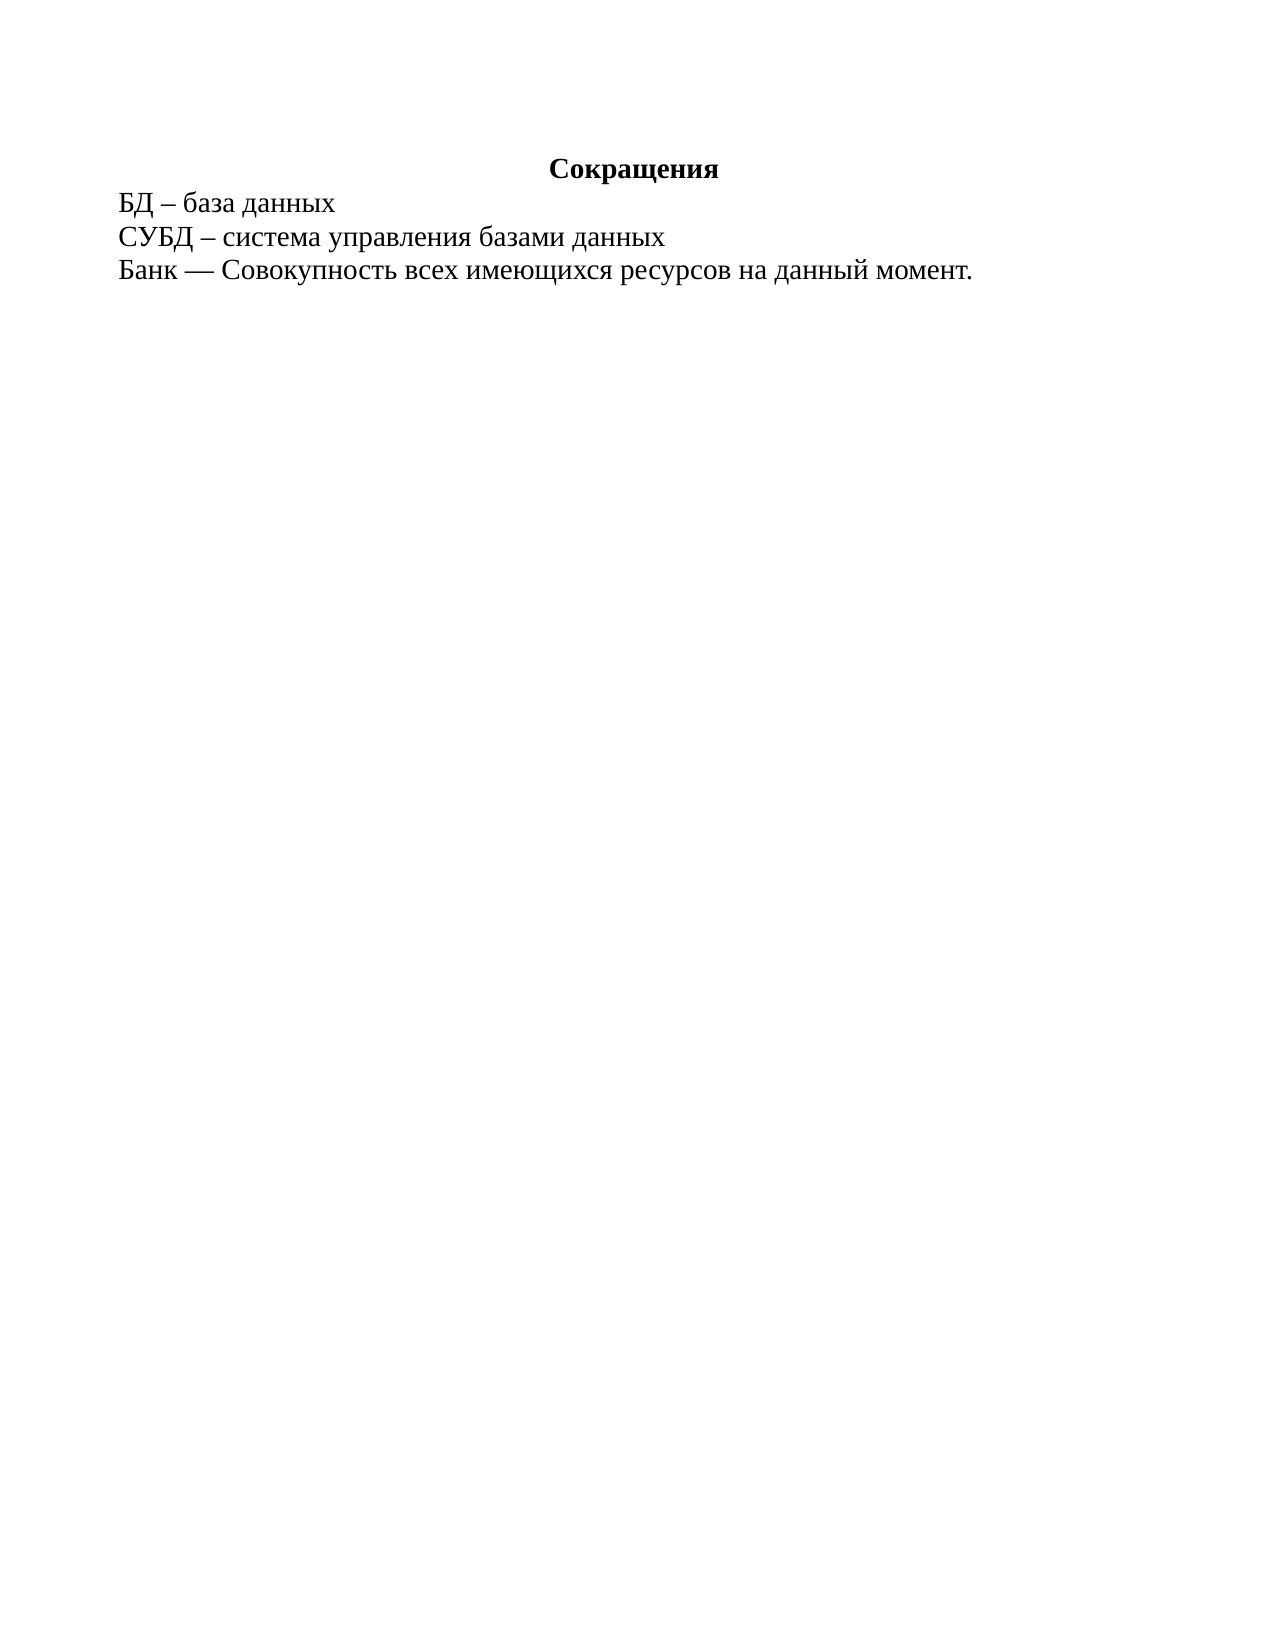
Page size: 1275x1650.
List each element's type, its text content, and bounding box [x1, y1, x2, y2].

text Банк — Совокупность всех имеющихся ресурсов на данный момент. [118, 252, 1157, 286]
text Сокращения [118, 152, 1157, 185]
text СУБД – система управления базами данных [118, 219, 1157, 252]
text БД – база данных [118, 185, 1157, 219]
